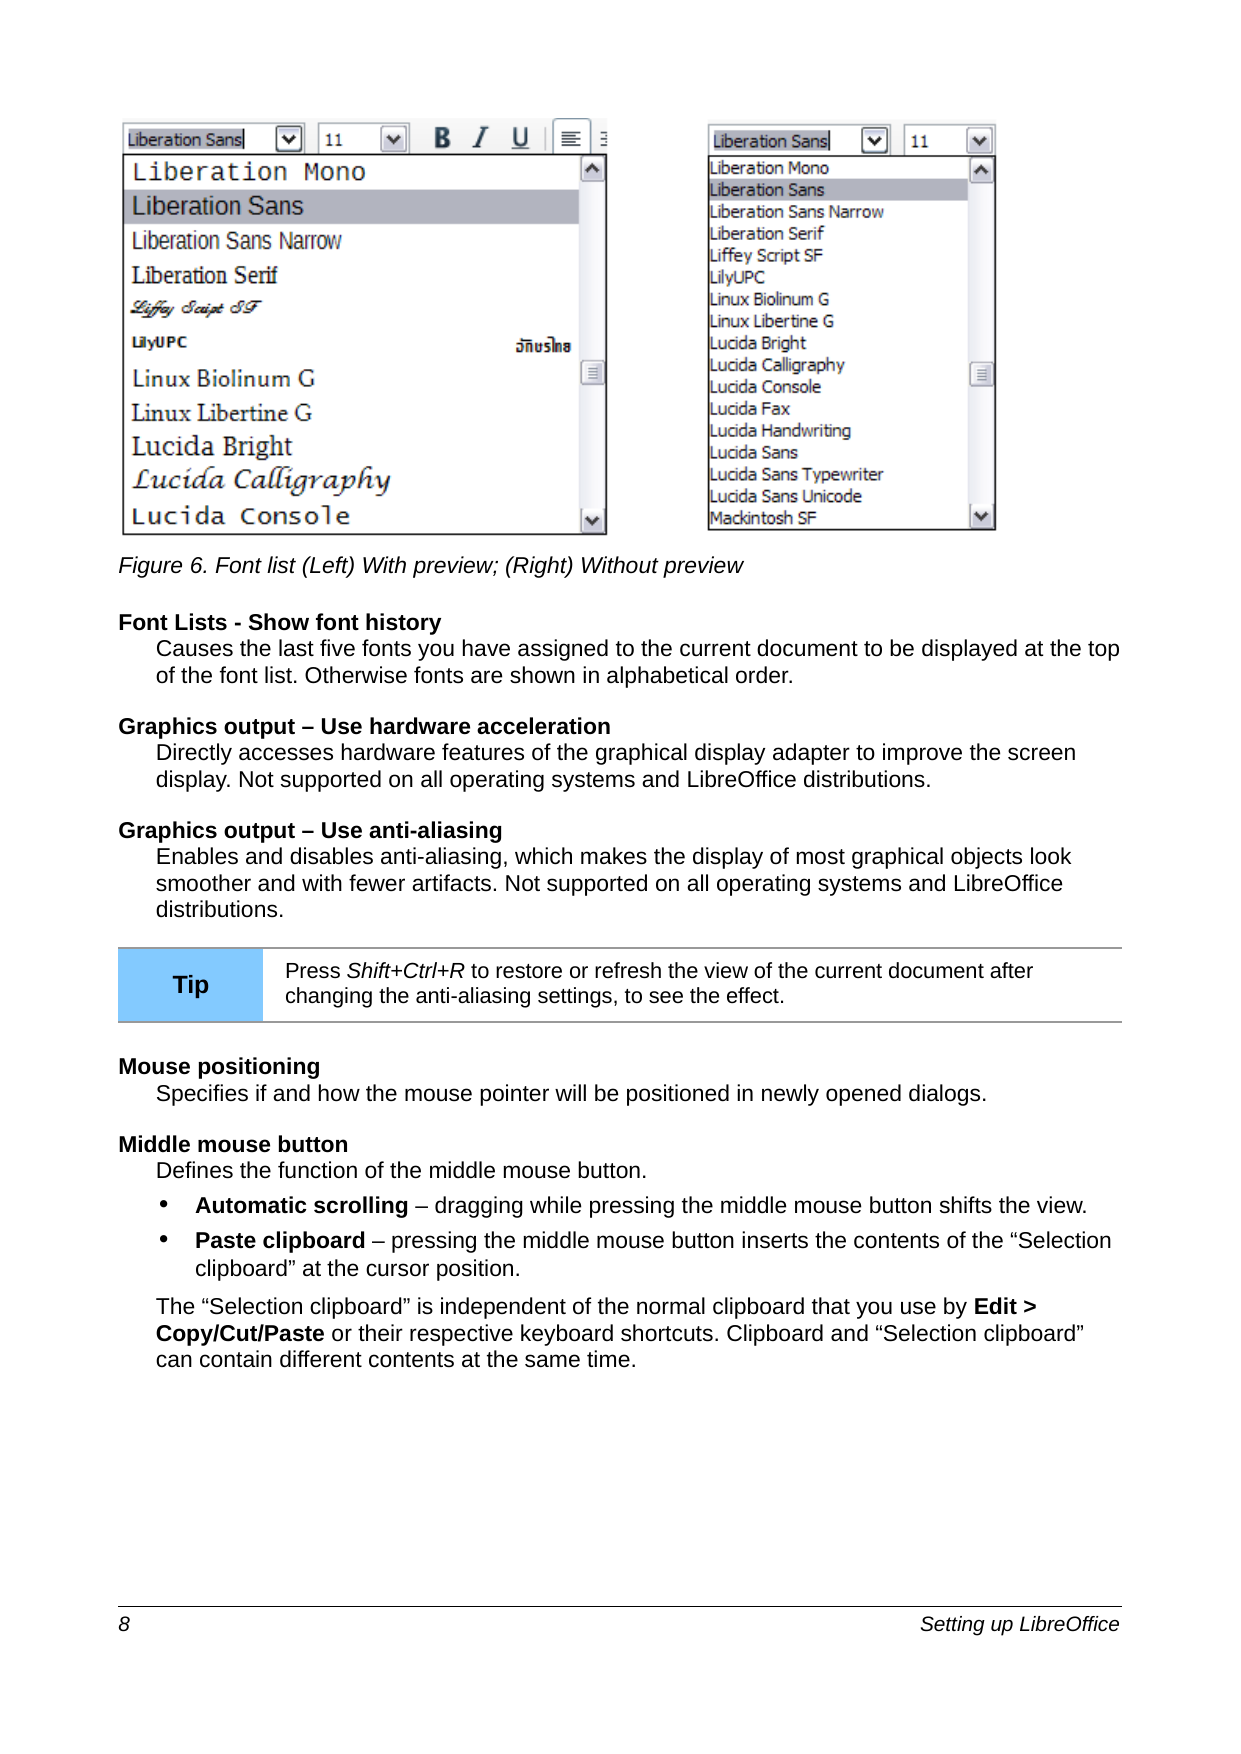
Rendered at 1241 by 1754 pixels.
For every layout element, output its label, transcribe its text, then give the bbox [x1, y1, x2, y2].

list Automatic scrolling – dragging while pressing the middle mouse button shifts the view. [156, 1190, 1122, 1219]
text Middle mouse button [118, 1131, 1122, 1157]
text Directly accesses hardware features of the graphical display adapter to improve the screen display. Not supported on all operating systems and LibreOffice distributions. [156, 739, 1122, 792]
text Causes the last five fonts you have assigned to the current document to be displayed at the top of the font list. Otherwise fonts are shown in alphabetical order. [156, 635, 1122, 688]
text Specifies if and how the mouse pointer will be positioned in newly opened dialogs. [156, 1079, 1122, 1106]
table_header Tip [118, 949, 263, 1021]
picture [118, 118, 612, 540]
text Enables and disables anti-aliasing, which makes the display of most graphical objects look smoother and with fewer artifacts. Not supported on all operating systems and LibreOffice distributions. [156, 843, 1122, 922]
text Graphics output – Use anti-aliasing [118, 817, 1122, 843]
text Defines the function of the middle mouse button. [156, 1157, 1122, 1183]
table_header Press Shift+Ctrl+R to restore or refresh the view of the current document after changing the anti-aliasing settings, to see the effect. [264, 949, 1122, 1021]
text Mouse positioning [118, 1053, 1122, 1079]
picture [705, 118, 1001, 537]
table_header [706, 118, 1122, 552]
text Graphics output – Use hardware acceleration [118, 713, 1122, 739]
text Font Lists - Show font history [118, 609, 1122, 635]
table_header [118, 118, 706, 552]
list Paste clipboard – pressing the middle mouse button inserts the contents of the “Selection clipboard” at the cursor position. [156, 1225, 1122, 1281]
text The “Selection clipboard” is independent of the normal clipboard that you use by Edit > Copy/Cut/Paste or their respective keyboard shortcuts. Clipboard and “Selection clipboard” can contain different contents at the same time. [156, 1293, 1122, 1372]
table_cell Figure 3. Font list (Left) With preview; (Right) Without preview [118, 552, 1122, 579]
